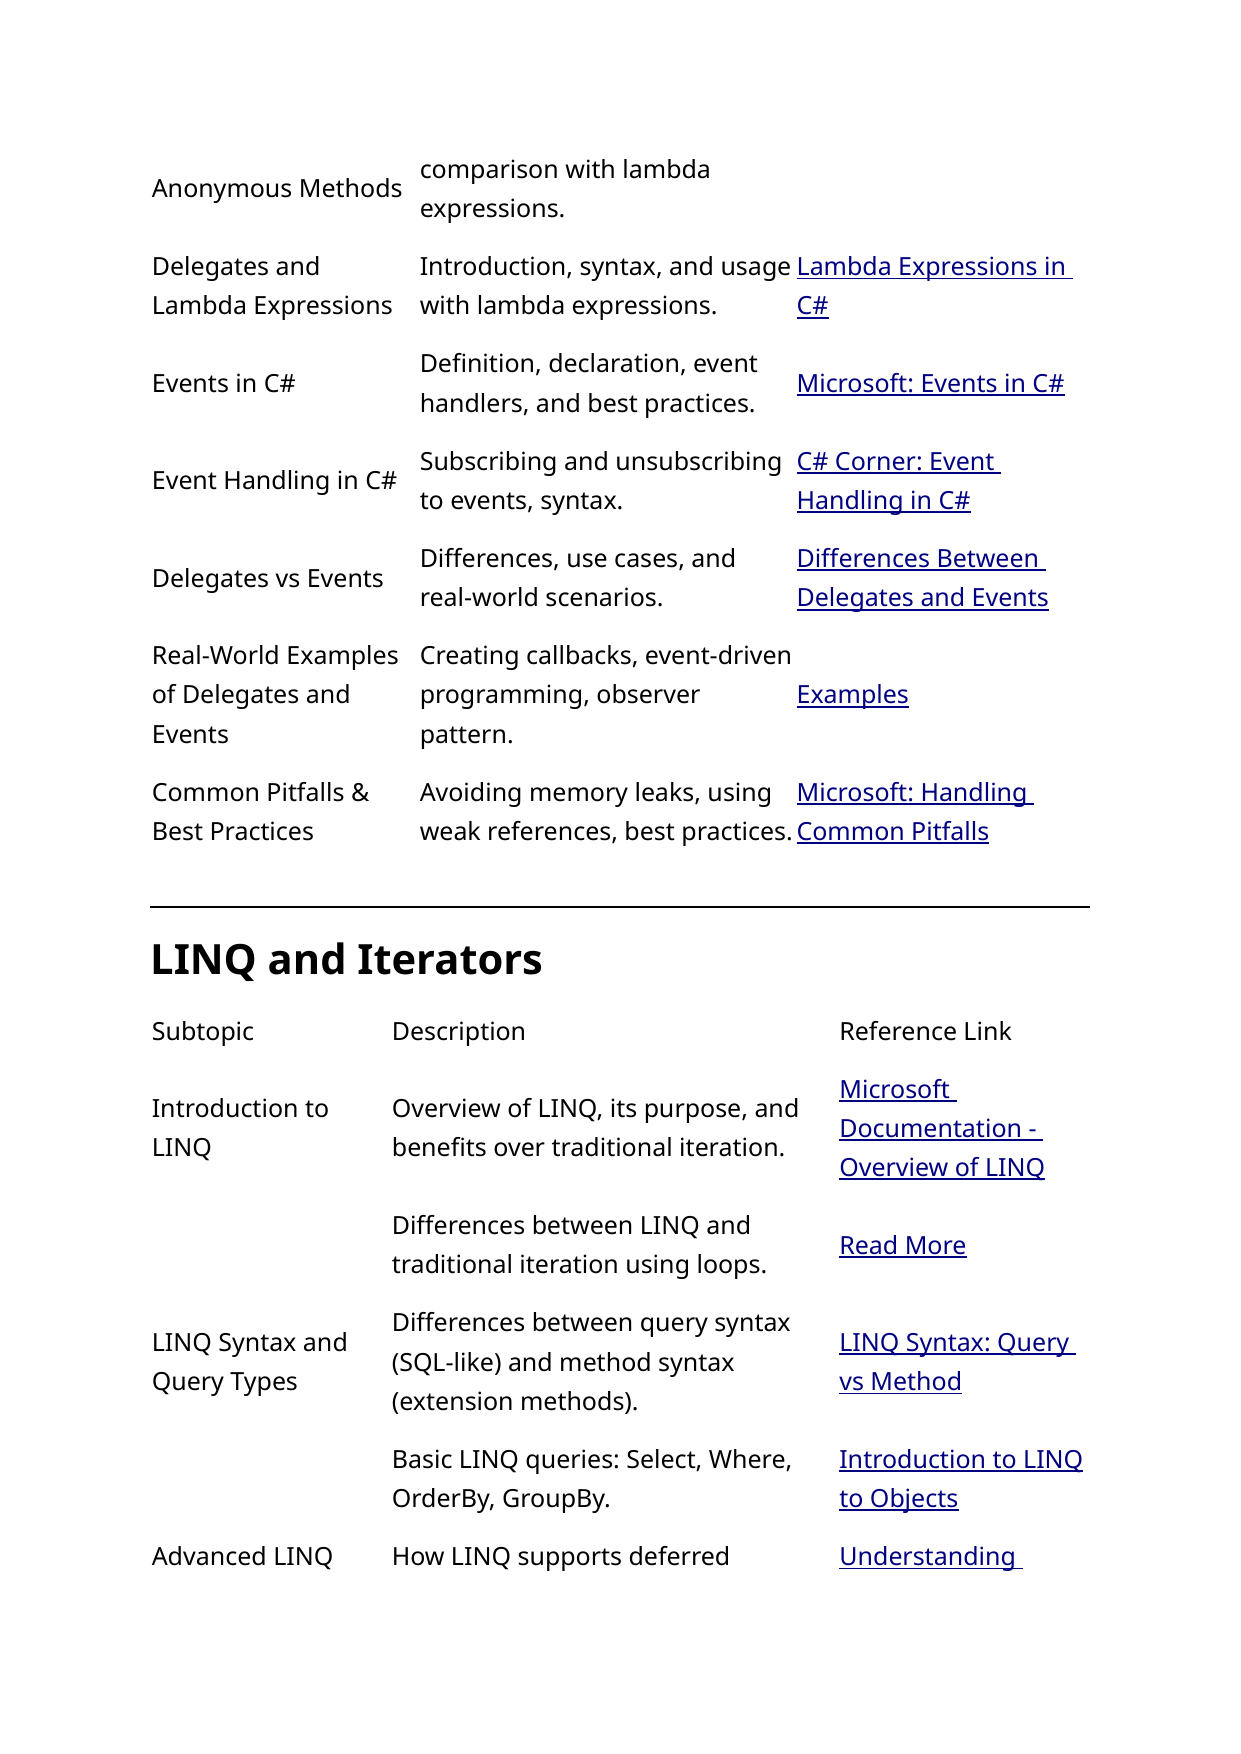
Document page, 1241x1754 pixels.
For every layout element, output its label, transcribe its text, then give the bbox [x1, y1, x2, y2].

table_cell Examples [795, 636, 1090, 773]
table_cell Advanced LINQ [150, 1537, 390, 1574]
table_cell Microsoft: Events in C# [795, 345, 1090, 442]
table_cell Delegates and Lambda Expressions [150, 247, 418, 344]
table_cell How LINQ supports deferred [390, 1537, 837, 1574]
table_header Subtopic [150, 1012, 390, 1070]
table_cell Differences, use cases, and real-world scenarios. [418, 539, 795, 636]
table_cell [795, 150, 1090, 247]
table_cell Understanding [838, 1537, 1090, 1574]
table_cell Event Handling in C# [150, 442, 418, 539]
table_cell Subscribing and unsubscribing to events, syntax. [418, 442, 795, 539]
table_cell Delegates vs Events [150, 539, 418, 636]
table_cell C# Corner: Event Handling in C# [795, 442, 1090, 539]
table_cell Read More [838, 1206, 1090, 1303]
table_header Description [390, 1012, 837, 1070]
table_cell Definition, declaration, event handlers, and best practices. [418, 345, 795, 442]
table_cell Introduction to LINQ [150, 1070, 390, 1206]
table_cell Common Pitfalls & Best Practices [150, 773, 418, 870]
table_cell Microsoft Documentation - Overview of LINQ [838, 1070, 1090, 1206]
table_cell Overview of LINQ, its purpose, and benefits over traditional iteration. [390, 1070, 837, 1206]
table_cell Differences between LINQ and traditional iteration using loops. [390, 1206, 837, 1303]
table_cell LINQ Syntax: Query vs Method [838, 1304, 1090, 1440]
table_cell Basic LINQ queries: Select, Where, OrderBy, GroupBy. [390, 1440, 837, 1537]
table_cell LINQ Syntax and Query Types [150, 1304, 390, 1440]
table_cell Real-World Examples of Delegates and Events [150, 636, 418, 773]
table_cell Introduction, syntax, and usage with lambda expressions. [418, 247, 795, 344]
table_cell Anonymous Methods [150, 150, 418, 247]
table_cell Introduction to LINQ to Objects [838, 1440, 1090, 1537]
table_cell comparison with lambda expressions. [418, 150, 795, 247]
text LINQ and Iterators [150, 930, 1090, 986]
table_cell [150, 1440, 390, 1537]
table_cell [150, 1206, 390, 1303]
table_cell Differences between query syntax (SQL-like) and method syntax (extension methods). [390, 1304, 837, 1440]
table_cell Microsoft: Handling Common Pitfalls [795, 773, 1090, 870]
table_cell Events in C# [150, 345, 418, 442]
table_cell Creating callbacks, event-driven programming, observer pattern. [418, 636, 795, 773]
table_cell Avoiding memory leaks, using weak references, best practices. [418, 773, 795, 870]
table_cell Differences Between Delegates and Events [795, 539, 1090, 636]
table_cell Lambda Expressions in C# [795, 247, 1090, 344]
table_header Reference Link [838, 1012, 1090, 1070]
